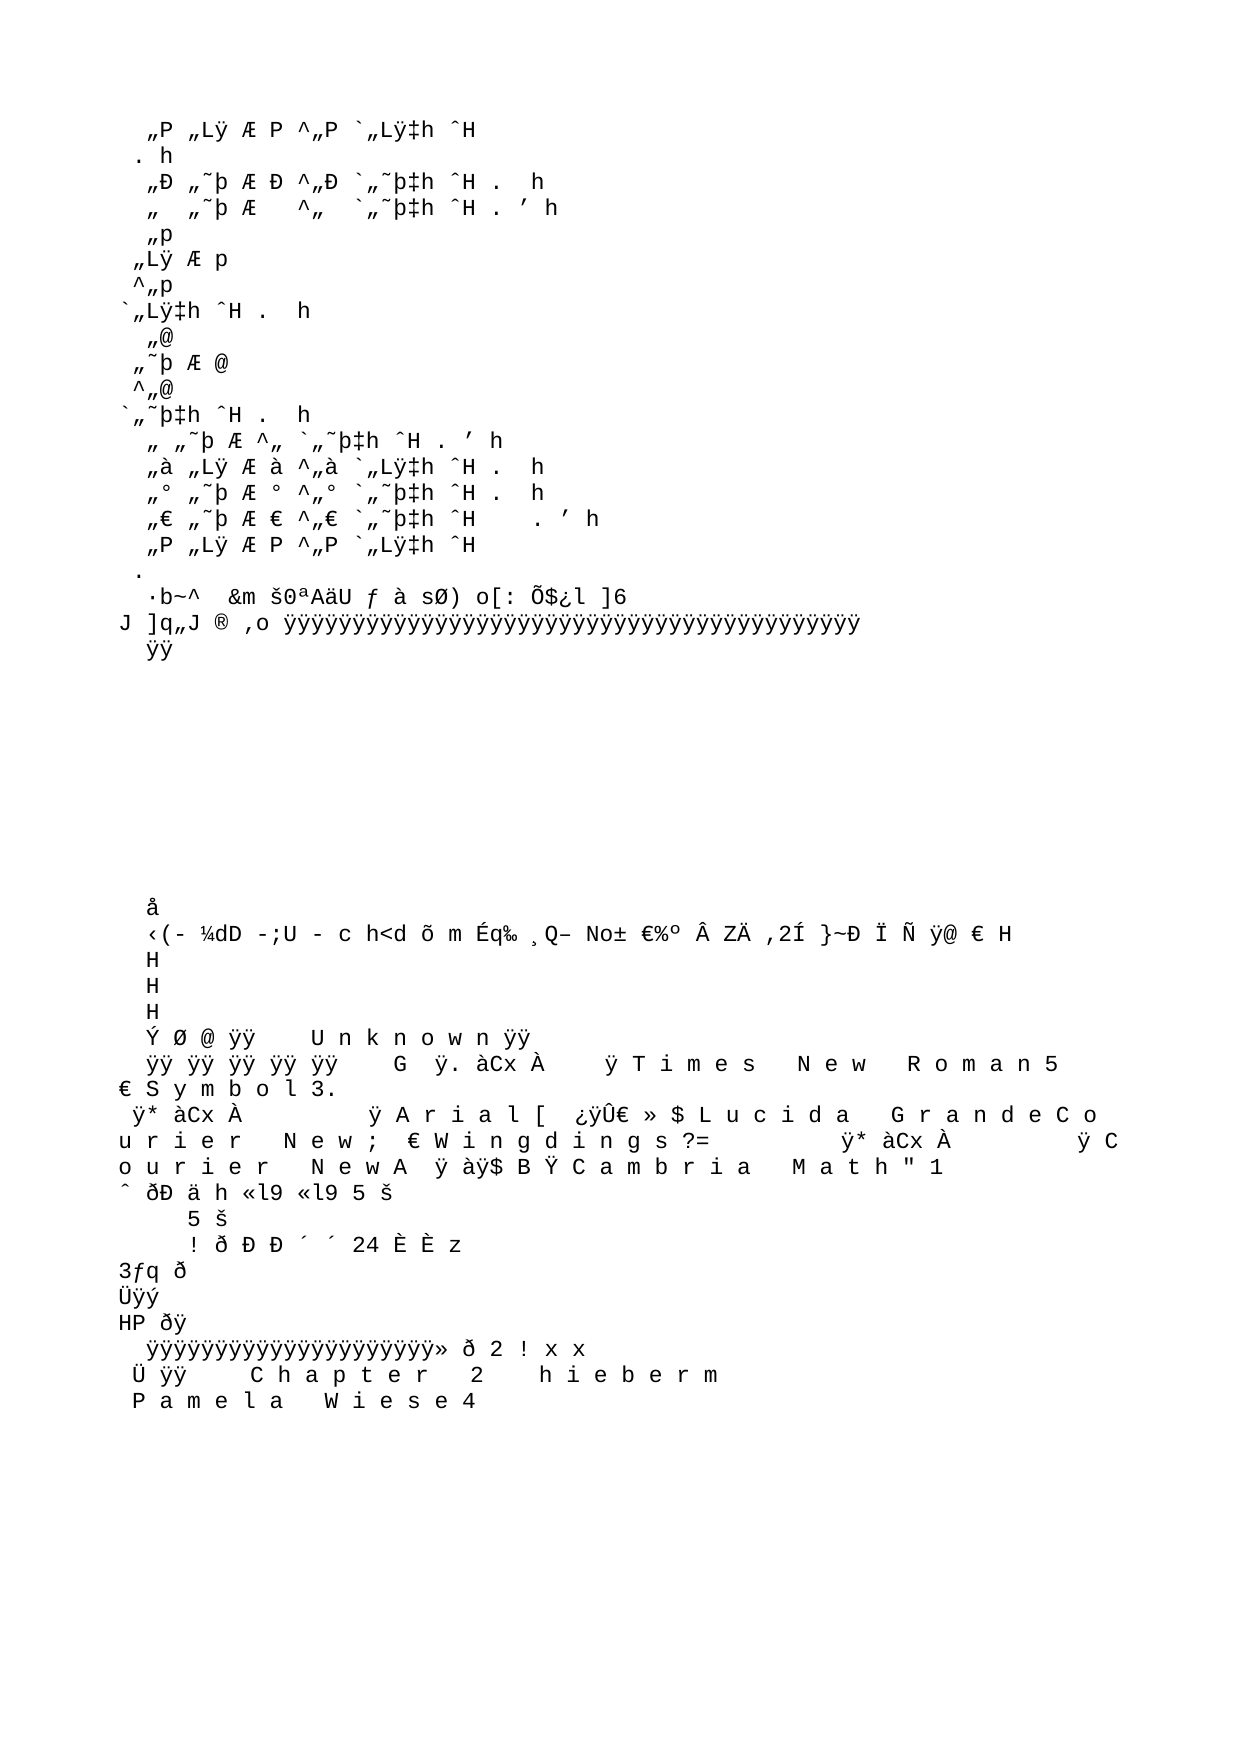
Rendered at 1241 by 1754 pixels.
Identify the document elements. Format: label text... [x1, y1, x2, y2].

text „ „˜þ Æ ^„ `„˜þ‡h ˆH . ’ h [118, 429, 1122, 455]
text . h [118, 144, 1122, 170]
text ! ð Ð Ð ´ ´ 24 È È z [118, 1233, 1122, 1259]
text „@ „˜þ Æ @ ^„@ `„˜þ‡h ˆH .  h [118, 326, 1122, 429]
text P a m e l a W i e s e 4 [118, 1389, 1122, 1415]
text `„Lÿ‡h ˆH .  h [118, 300, 1122, 326]
text H [118, 948, 1122, 974]
text ·b~^ &m š0ªAäU ƒ à sØ) o[: Õ$¿l ]6 [118, 585, 1122, 611]
text „p [118, 222, 1122, 248]
text H [118, 1000, 1122, 1026]
text ^„p [118, 274, 1122, 300]
text H [118, 974, 1122, 1000]
text „° „˜þ Æ ° ^„° `„˜þ‡h ˆH .  h [118, 481, 1122, 507]
text ÿÿÿÿÿÿÿÿÿÿÿÿÿÿÿÿÿÿÿÿÿ» ð 2 ! x x Ü ÿÿ C h a p t e r 2 h i e b e r m [118, 1337, 1122, 1389]
text J ]q„J ® ‚o ÿÿÿÿÿÿÿÿÿÿÿÿÿÿÿÿÿÿÿÿÿÿÿÿÿÿÿÿÿÿÿÿÿÿÿÿÿÿÿÿÿÿ [118, 611, 1122, 637]
text 5 š [118, 1207, 1122, 1233]
text 3ƒq ð [118, 1259, 1122, 1285]
text „Ð „˜þ Æ Ð ^„Ð `„˜þ‡h ˆH .  h [118, 170, 1122, 196]
text „€ „˜þ Æ € ^„€ `„˜þ‡h ˆH . ’ h [118, 507, 1122, 533]
text ˆ ðÐ ä h «l9 «l9 5 š [118, 1182, 1122, 1207]
text ÿÿ [118, 637, 1122, 663]
text ‹(- ¼dD -;U - c h<d õ m Éq‰ ¸Q– No± €%º Â ZÄ ,2Í }~Ð Ï Ñ ÿ@ € H [118, 922, 1122, 948]
text HP ðÿ [118, 1311, 1122, 1337]
text Ý Ø @ ÿÿ U n k n o w n ÿÿ [118, 1026, 1122, 1052]
text å [118, 896, 1122, 922]
text . [118, 559, 1122, 585]
text „ „˜þ Æ ^„ `„˜þ‡h ˆH . ’ h [118, 196, 1122, 222]
text „P „Lÿ Æ P ^„P `„Lÿ‡h ˆH [118, 533, 1122, 559]
text „Lÿ Æ p [118, 248, 1122, 274]
text ÿÿ ÿÿ ÿÿ ÿÿ ÿÿ G  ÿ. àCx À ÿ T i m e s N e w R o m a n 5  € S y m b o l 3. ÿ* àCx À ÿ A r i a l [  ¿ÿÛ€ » $ L u c i d a G r a n d e C o u r i e r N e w ;  € W i n g d i n g s ?= ÿ* àCx À ÿ C o u r i e r N e w A  ÿ àÿ$ B Ÿ C a m b r i a M a t h " 1 [118, 1052, 1122, 1182]
text „P „Lÿ Æ P ^„P `„Lÿ‡h ˆH [118, 118, 1122, 144]
text Üÿý [118, 1285, 1122, 1311]
text „à „Lÿ Æ à ^„à `„Lÿ‡h ˆH .  h [118, 455, 1122, 481]
